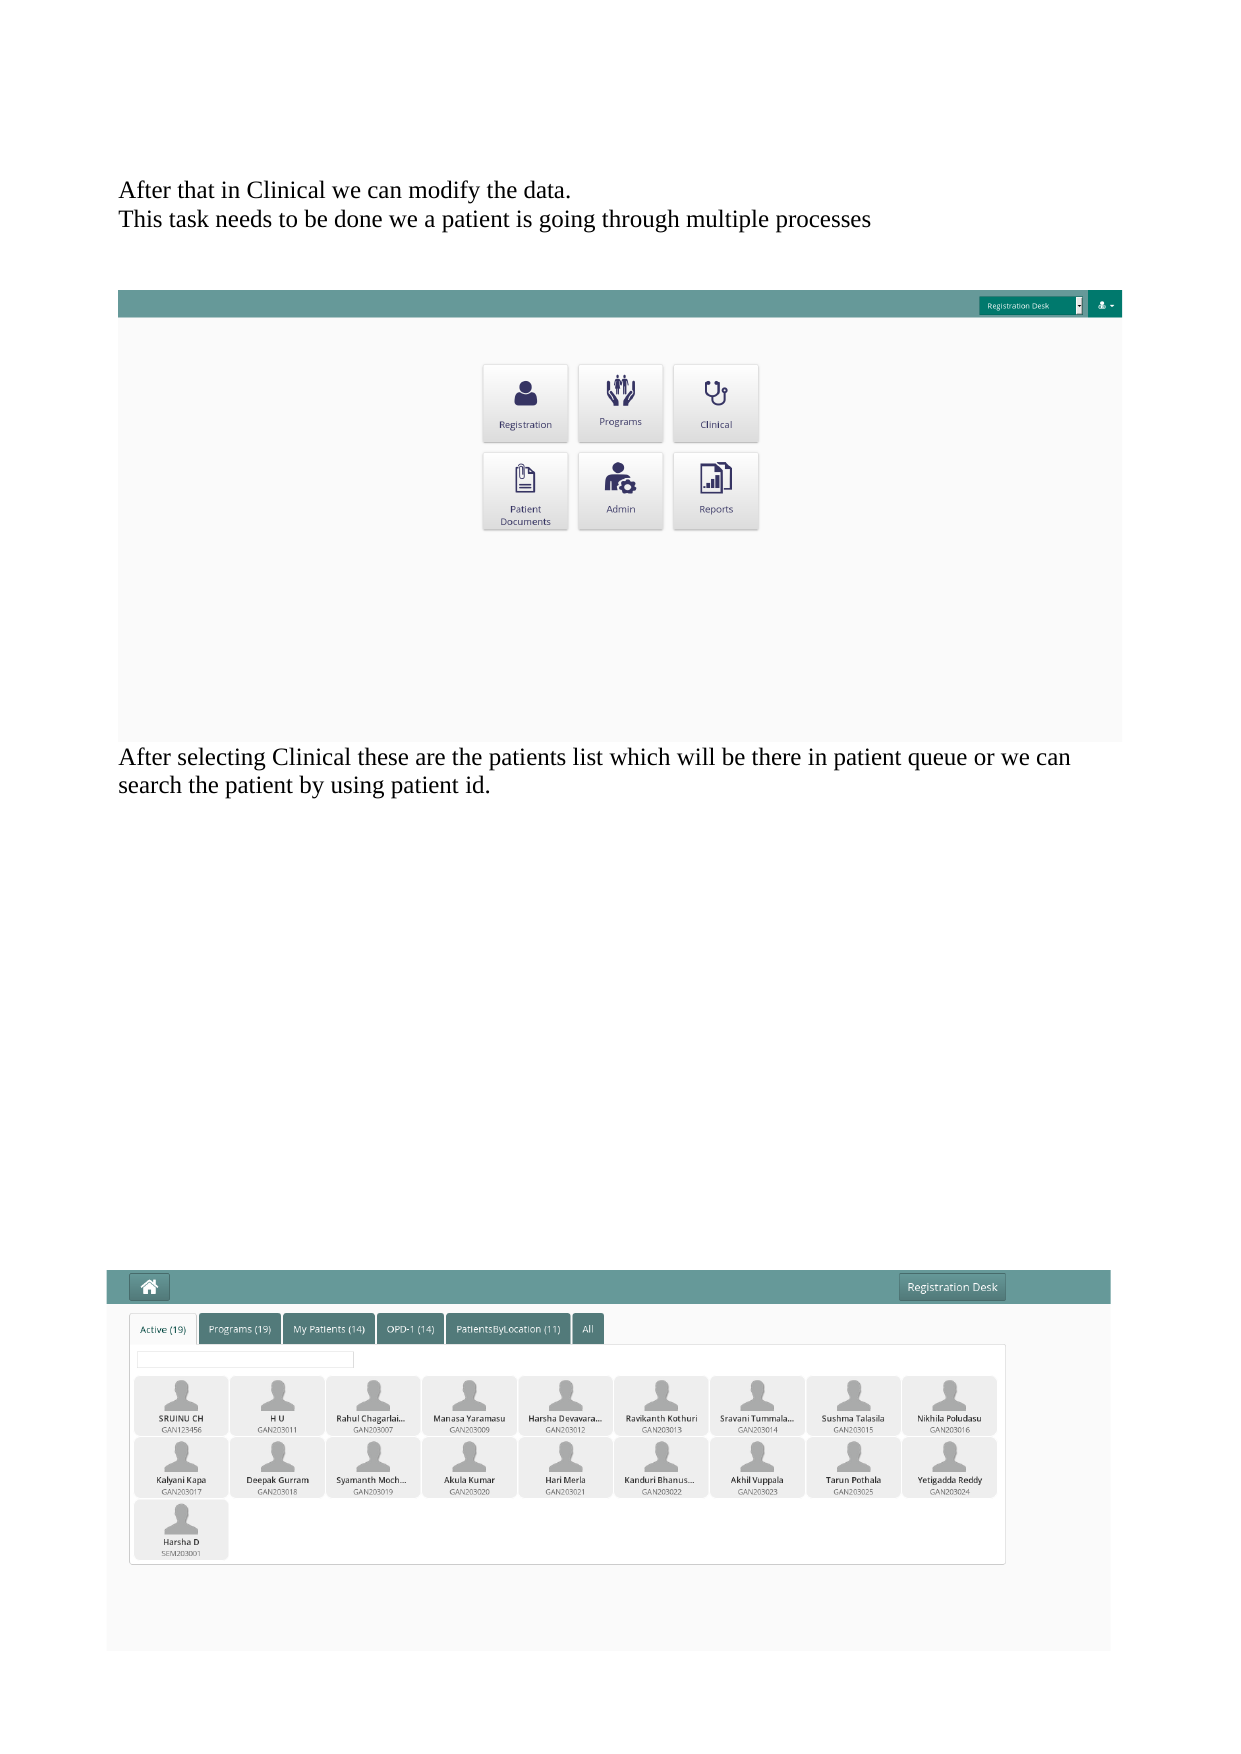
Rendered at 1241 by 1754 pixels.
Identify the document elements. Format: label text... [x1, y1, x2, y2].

picture [118, 290, 1123, 742]
text After that in Clinical we can modify the data. [118, 176, 1122, 204]
text After selecting Clinical these are the patients list which will be there in patient queue or we can search the patient by using patient id. [118, 742, 1122, 799]
text This task needs to be done we a patient is going through multiple processes [118, 204, 1122, 233]
picture [106, 1270, 1111, 1651]
